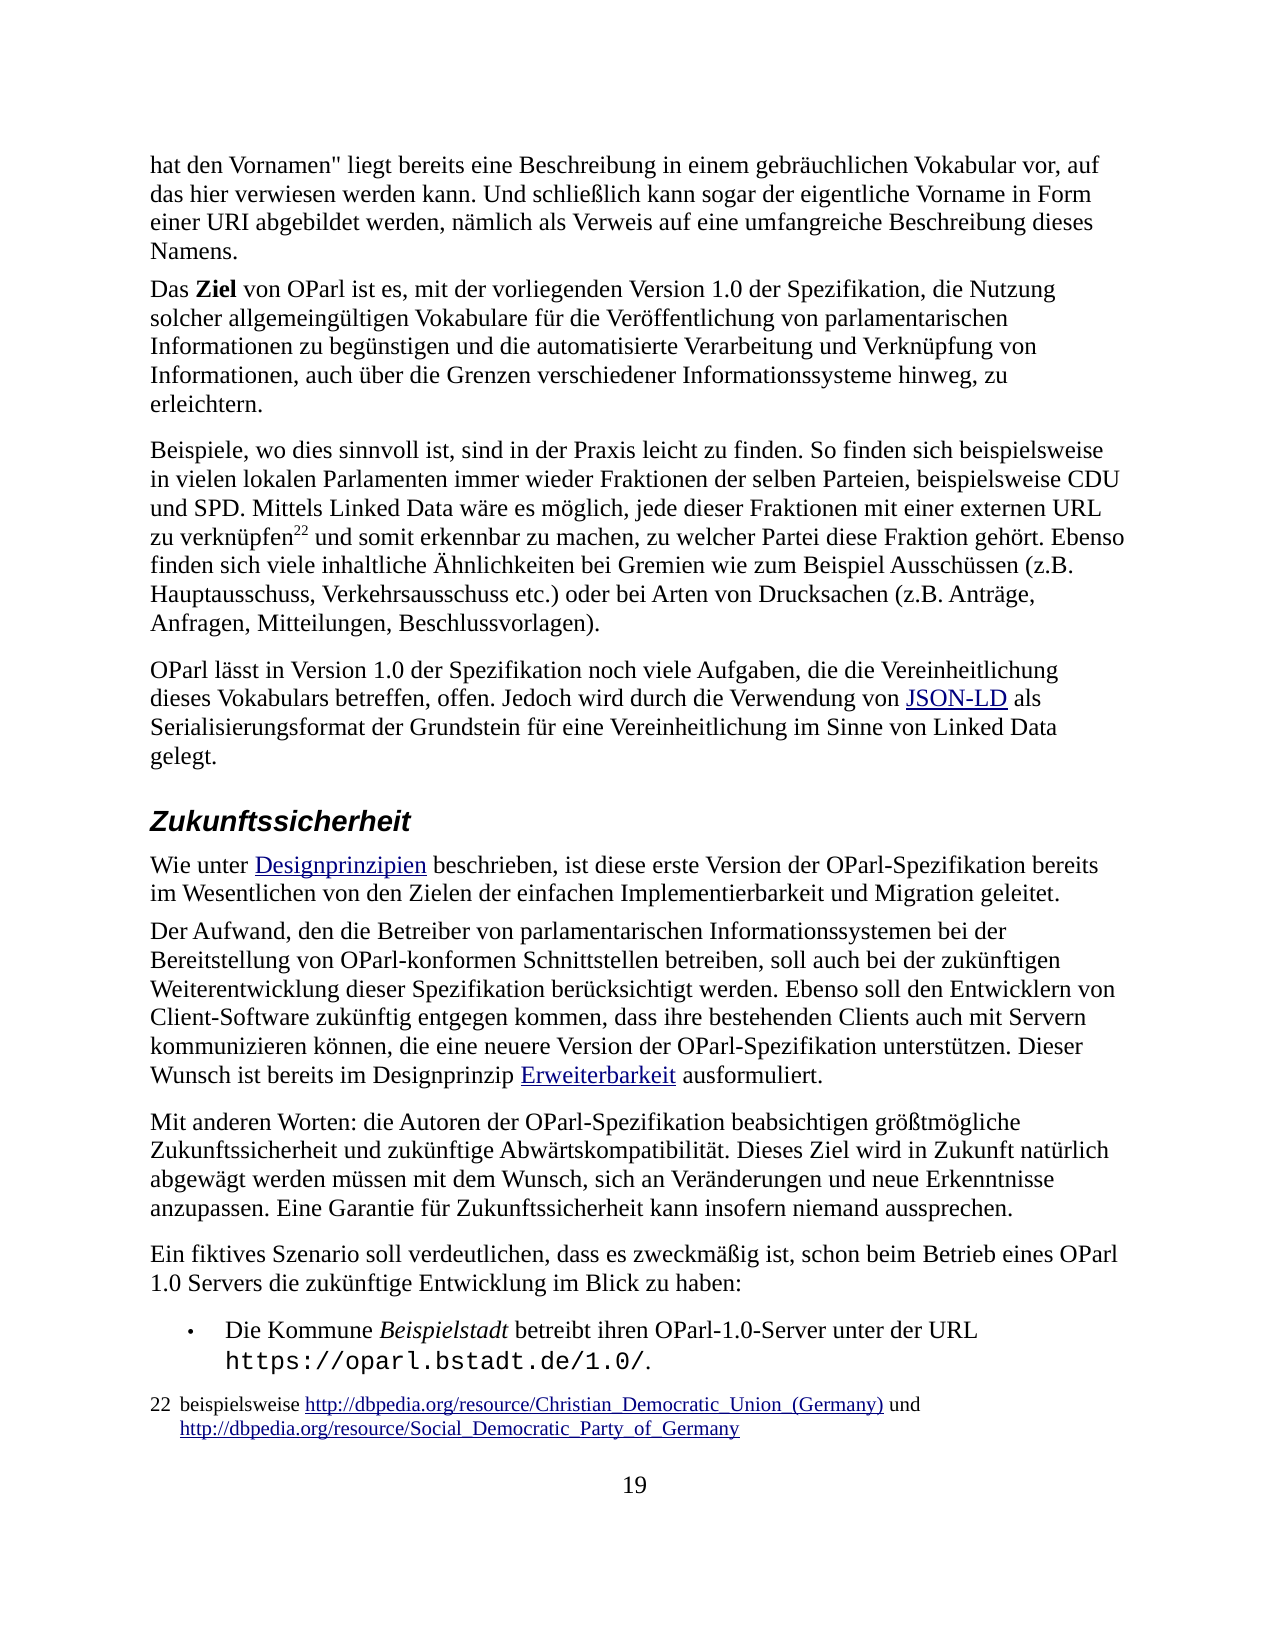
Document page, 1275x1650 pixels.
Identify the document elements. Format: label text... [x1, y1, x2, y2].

text hat den Vornamen" liegt bereits eine Beschreibung in einem gebräuchlichen Vokabular vor, auf das hier verwiesen werden kann. Und schließlich kann sogar der eigentliche Vorname in Form einer URI abgebildet werden, nämlich als Verweis auf eine umfangreiche Beschreibung dieses Namens. [150, 150, 1125, 265]
text Mit anderen Worten: die Autoren der OParl-Spezifikation beabsichtigen größtmögliche Zukunftssicherheit und zukünftige Abwärtskompatibilität. Dieses Ziel wird in Zukunft natürlich abgewägt werden müssen mit dem Wunsch, sich an Veränderungen und neue Erkenntnisse anzupassen. Eine Garantie für Zukunftssicherheit kann insofern niemand aussprechen. [150, 1107, 1125, 1222]
text Wie unter Designprinzipien beschrieben, ist diese erste Version der OParl-Spezifikation bereits im Wesentlichen von den Zielen der einfachen Implementierbarkeit und Migration geleitet. [150, 850, 1125, 907]
text Beispiele, wo dies sinnvoll ist, sind in der Praxis leicht zu finden. So finden sich beispielsweise in vielen lokalen Parlamenten immer wieder Fraktionen der selben Parteien, beispielsweise CDU und SPD. Mittels Linked Data wäre es möglich, jede dieser Fraktionen mit einer externen URL zu verknüpfen und somit erkennbar zu machen, zu welcher Partei diese Fraktion gehört. Ebenso finden sich viele inhaltliche Ähnlichkeiten bei Gremien wie zum Beispiel Ausschüssen (z.B. Hauptausschuss, Verkehrsausschuss etc.) oder bei Arten von Drucksachen (z.B. Anträge, Anfragen, Mitteilungen, Beschlussvorlagen). [150, 436, 1125, 637]
text OParl lässt in Version 1.0 der Spezifikation noch viele Aufgaben, die die Vereinheitlichung dieses Vokabulars betreffen, offen. Jedoch wird durch die Verwendung von JSON-LD als Serialisierungsformat der Grundstein für eine Vereinheitlichung im Sinne von Linked Data gelegt. [150, 655, 1125, 770]
text Das Ziel von OParl ist es, mit der vorliegenden Version 1.0 der Spezifikation, die Nutzung solcher allgemeingültigen Vokabulare für die Veröffentlichung von parlamentarischen Informationen zu begünstigen und die automatisierte Verarbeitung und Verknüpfung von Informationen, auch über die Grenzen verschiedener Informationssysteme hinweg, zu erleichtern. [150, 274, 1125, 418]
subtitle Zukunftssicherheit [150, 804, 1125, 837]
text beispielsweise http://dbpedia.org/resource/Christian_Democratic_Union_(Germany) und http://dbpedia.org/resource/Social_Democratic_Party_of_Germany [150, 1392, 1125, 1440]
text Ein fiktives Szenario soll verdeutlichen, dass es zweckmäßig ist, schon beim Betrieb eines OParl 1.0 Servers die zukünftige Entwicklung im Blick zu haben: [150, 1239, 1125, 1297]
list Die Kommune Beispielstadt betreibt ihren OParl-1.0-Server unter der URL https://oparl.bstadt.de/1.0/. [187, 1315, 1125, 1377]
text Der Aufwand, den die Betreiber von parlamentarischen Informationssystemen bei der Bereitstellung von OParl-konformen Schnittstellen betreiben, soll auch bei der zukünftigen Weiterentwicklung dieser Spezifikation berücksichtigt werden. Ebenso soll den Entwicklern von Client-Software zukünftig entgegen kommen, dass ihre bestehenden Clients auch mit Servern kommunizieren können, die eine neuere Version der OParl-Spezifikation unterstützen. Dieser Wunsch ist bereits im Designprinzip Erweiterbarkeit ausformuliert. [150, 916, 1125, 1089]
